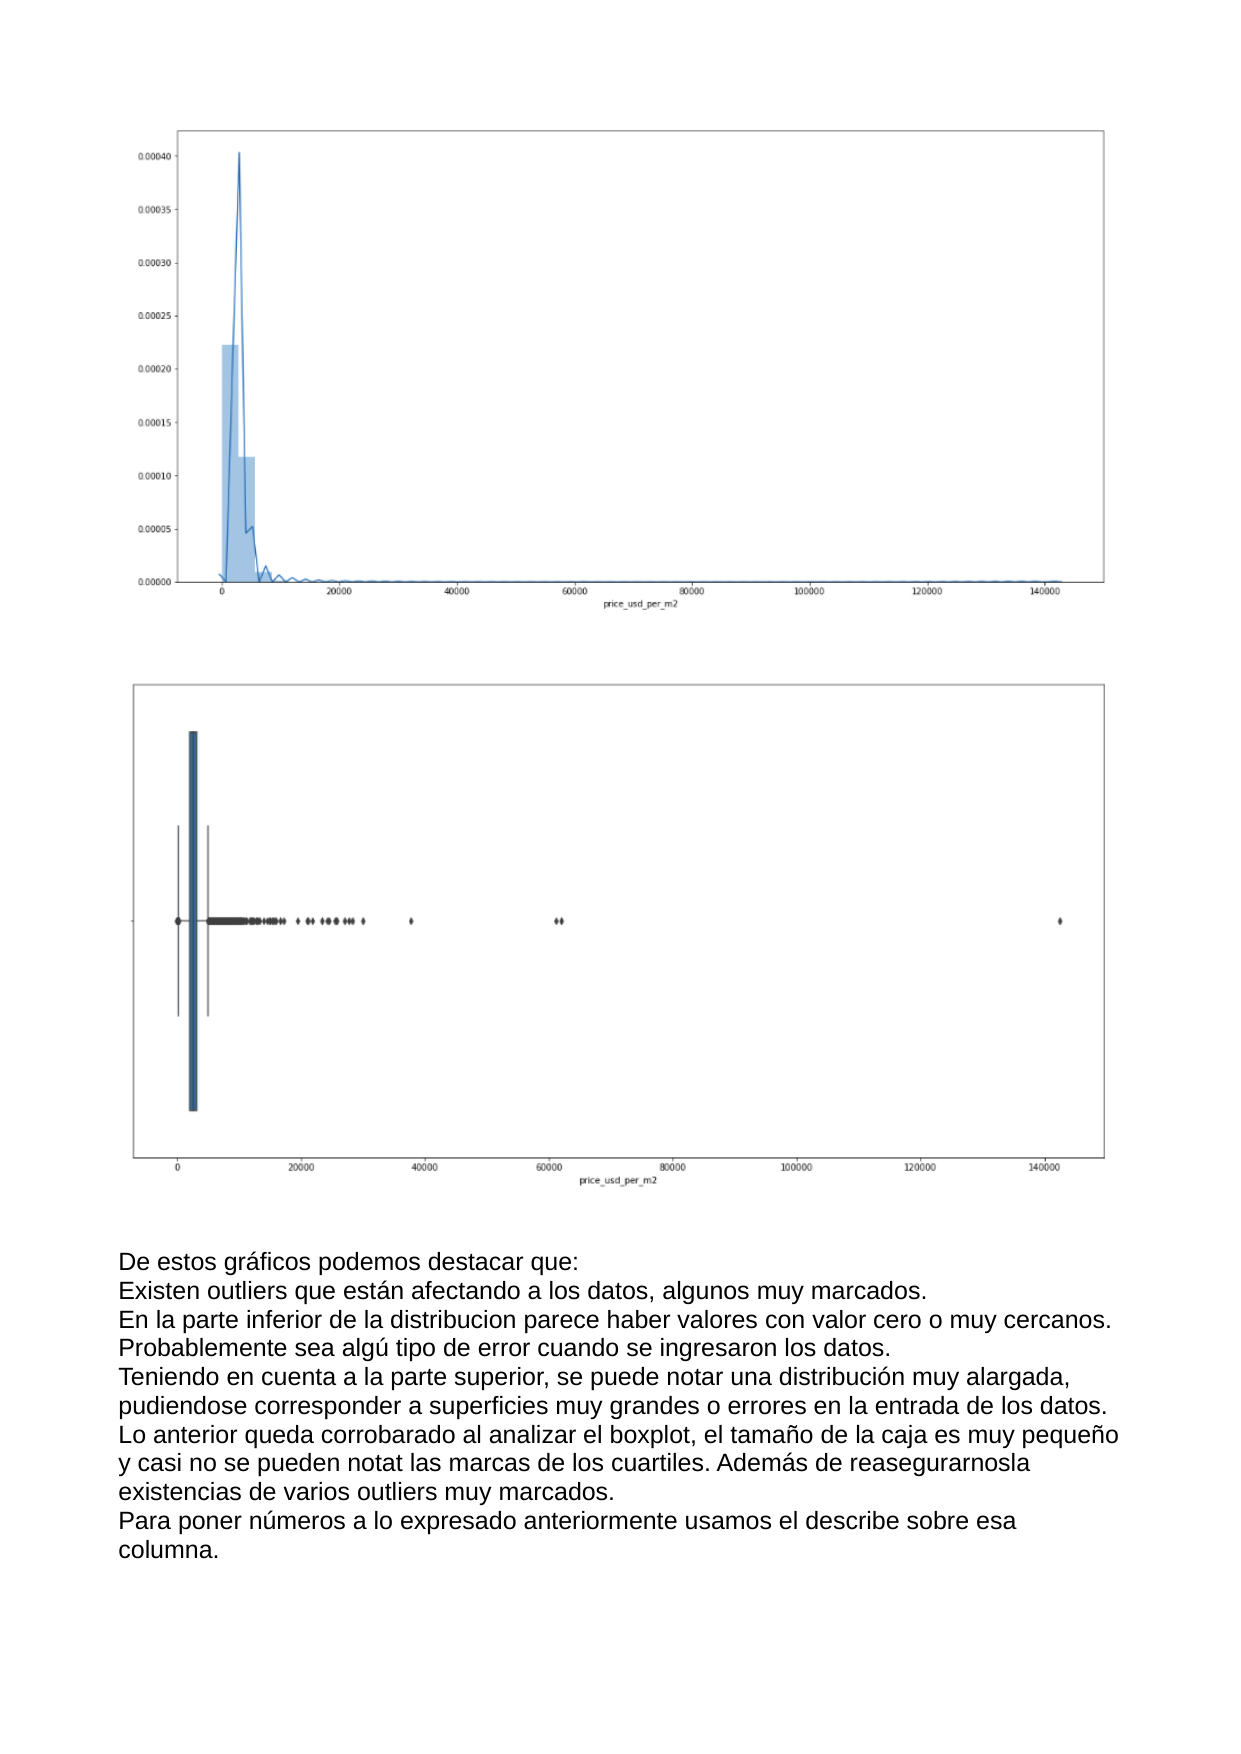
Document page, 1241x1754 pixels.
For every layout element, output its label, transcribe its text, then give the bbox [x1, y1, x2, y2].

picture [118, 671, 1123, 1196]
picture [118, 118, 1123, 620]
text Para poner números a lo expresado anteriormente usamos el describe sobre esa columna. [118, 1506, 1122, 1563]
text Lo anterior queda corrobarado al analizar el boxplot, el tamaño de la caja es muy pequeño y casi no se pueden notat las marcas de los cuartiles. Además de reasegurarnosla existencias de varios outliers muy marcados. [118, 1420, 1122, 1506]
text En la parte inferior de la distribucion parece haber valores con valor cero o muy cercanos. Probablemente sea algú tipo de error cuando se ingresaron los datos. [118, 1305, 1122, 1362]
text Teniendo en cuenta a la parte superior, se puede notar una distribución muy alargada, pudiendose corresponder a superficies muy grandes o errores en la entrada de los datos. [118, 1362, 1122, 1420]
text Existen outliers que están afectando a los datos, algunos muy marcados. [118, 1276, 1122, 1305]
text De estos gráficos podemos destacar que: [118, 1247, 1122, 1276]
